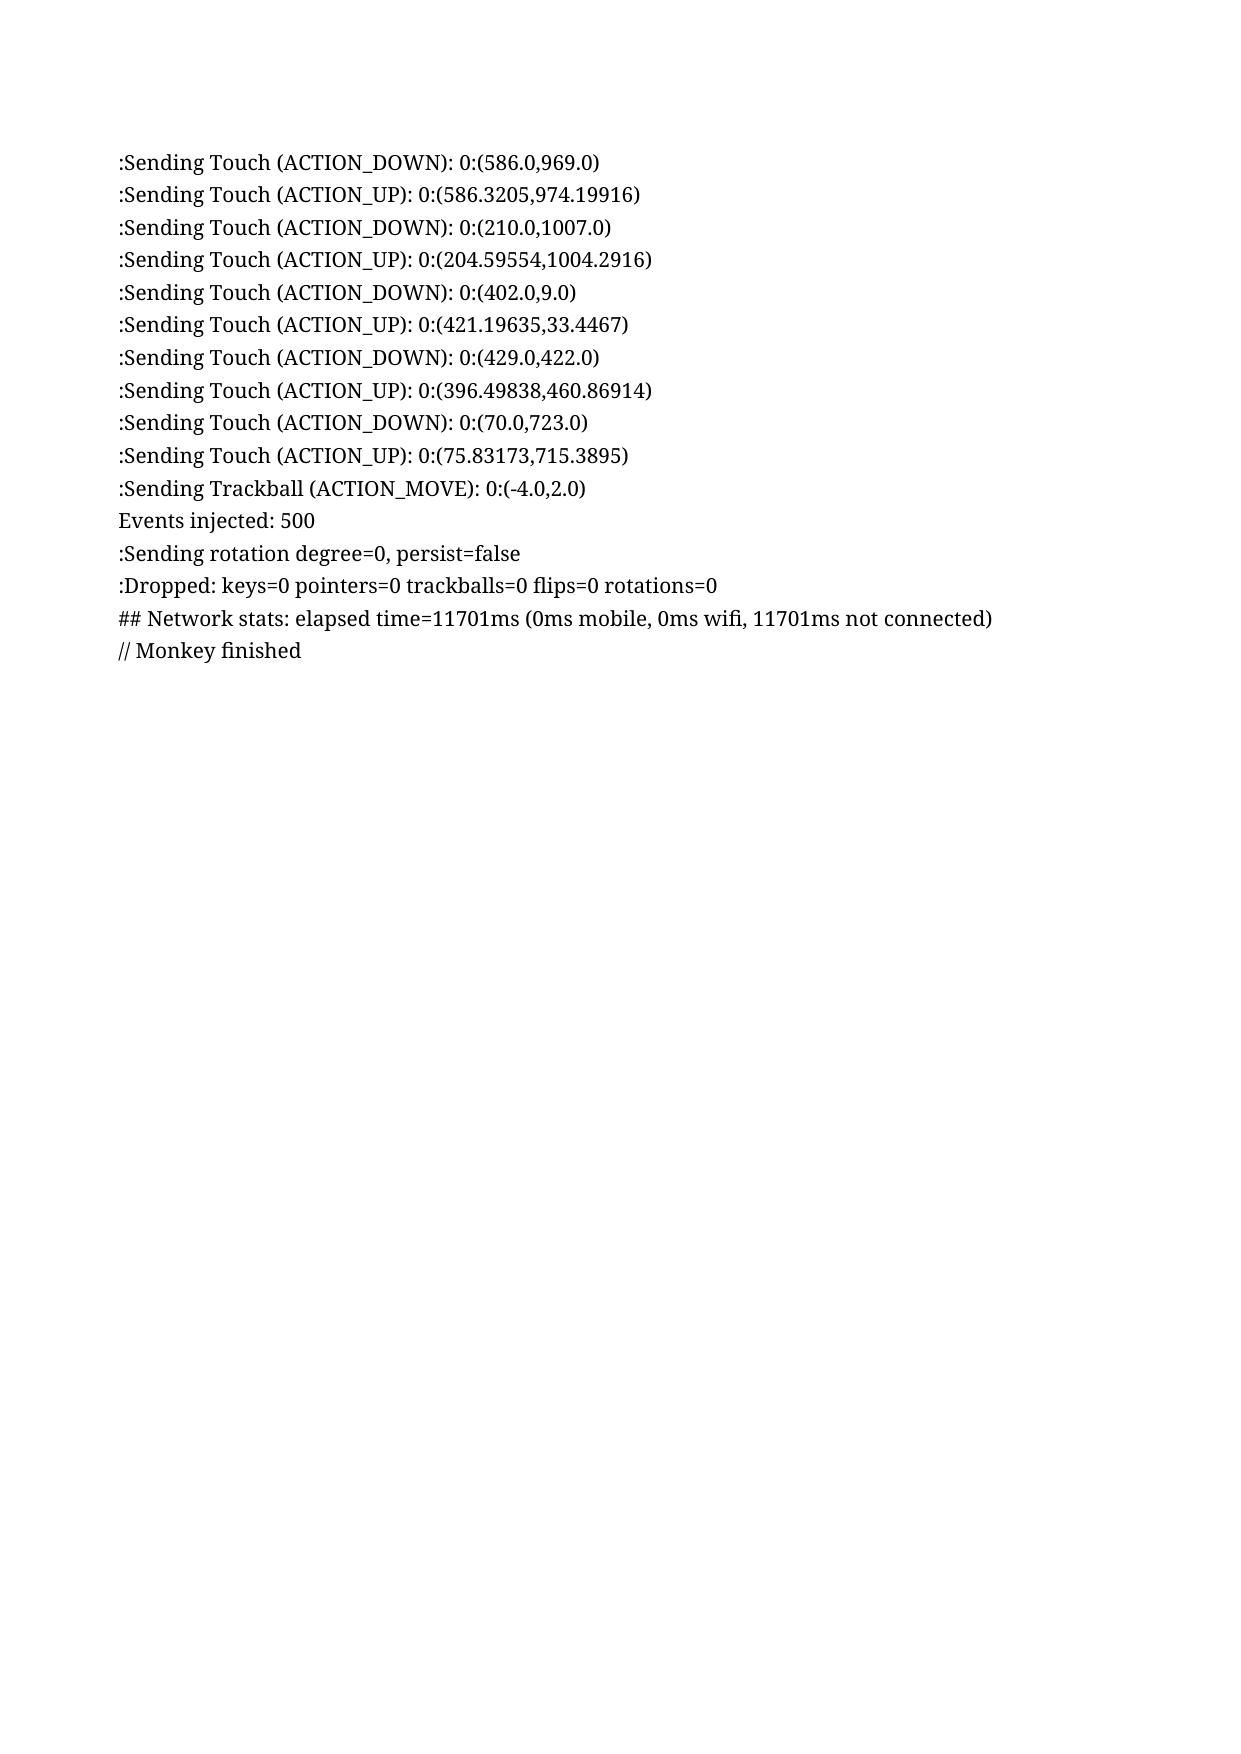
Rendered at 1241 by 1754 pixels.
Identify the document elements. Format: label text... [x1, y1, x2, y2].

text :Sending Touch (ACTION_UP): 0:(204.59554,1004.2916) [118, 245, 1122, 274]
text :Sending Touch (ACTION_DOWN): 0:(402.0,9.0) [118, 278, 1122, 306]
text :Sending Touch (ACTION_DOWN): 0:(210.0,1007.0) [118, 213, 1122, 241]
text Events injected: 500 [118, 506, 1122, 535]
text :Dropped: keys=0 pointers=0 trackballs=0 flips=0 rotations=0 [118, 571, 1122, 600]
text ## Network stats: elapsed time=11701ms (0ms mobile, 0ms wifi, 11701ms not connected) [118, 604, 1122, 632]
text :Sending Touch (ACTION_UP): 0:(586.3205,974.19916) [118, 180, 1122, 209]
text :Sending Touch (ACTION_DOWN): 0:(586.0,969.0) [118, 148, 1122, 176]
text :Sending rotation degree=0, persist=false [118, 539, 1122, 567]
text :Sending Touch (ACTION_UP): 0:(396.49838,460.86914) [118, 376, 1122, 404]
text :Sending Trackball (ACTION_MOVE): 0:(-4.0,2.0) [118, 474, 1122, 502]
text :Sending Touch (ACTION_UP): 0:(421.19635,33.4467) [118, 311, 1122, 339]
text :Sending Touch (ACTION_DOWN): 0:(70.0,723.0) [118, 408, 1122, 437]
text :Sending Touch (ACTION_DOWN): 0:(429.0,422.0) [118, 343, 1122, 372]
text :Sending Touch (ACTION_UP): 0:(75.83173,715.3895) [118, 441, 1122, 469]
text // Monkey finished [118, 637, 1122, 665]
